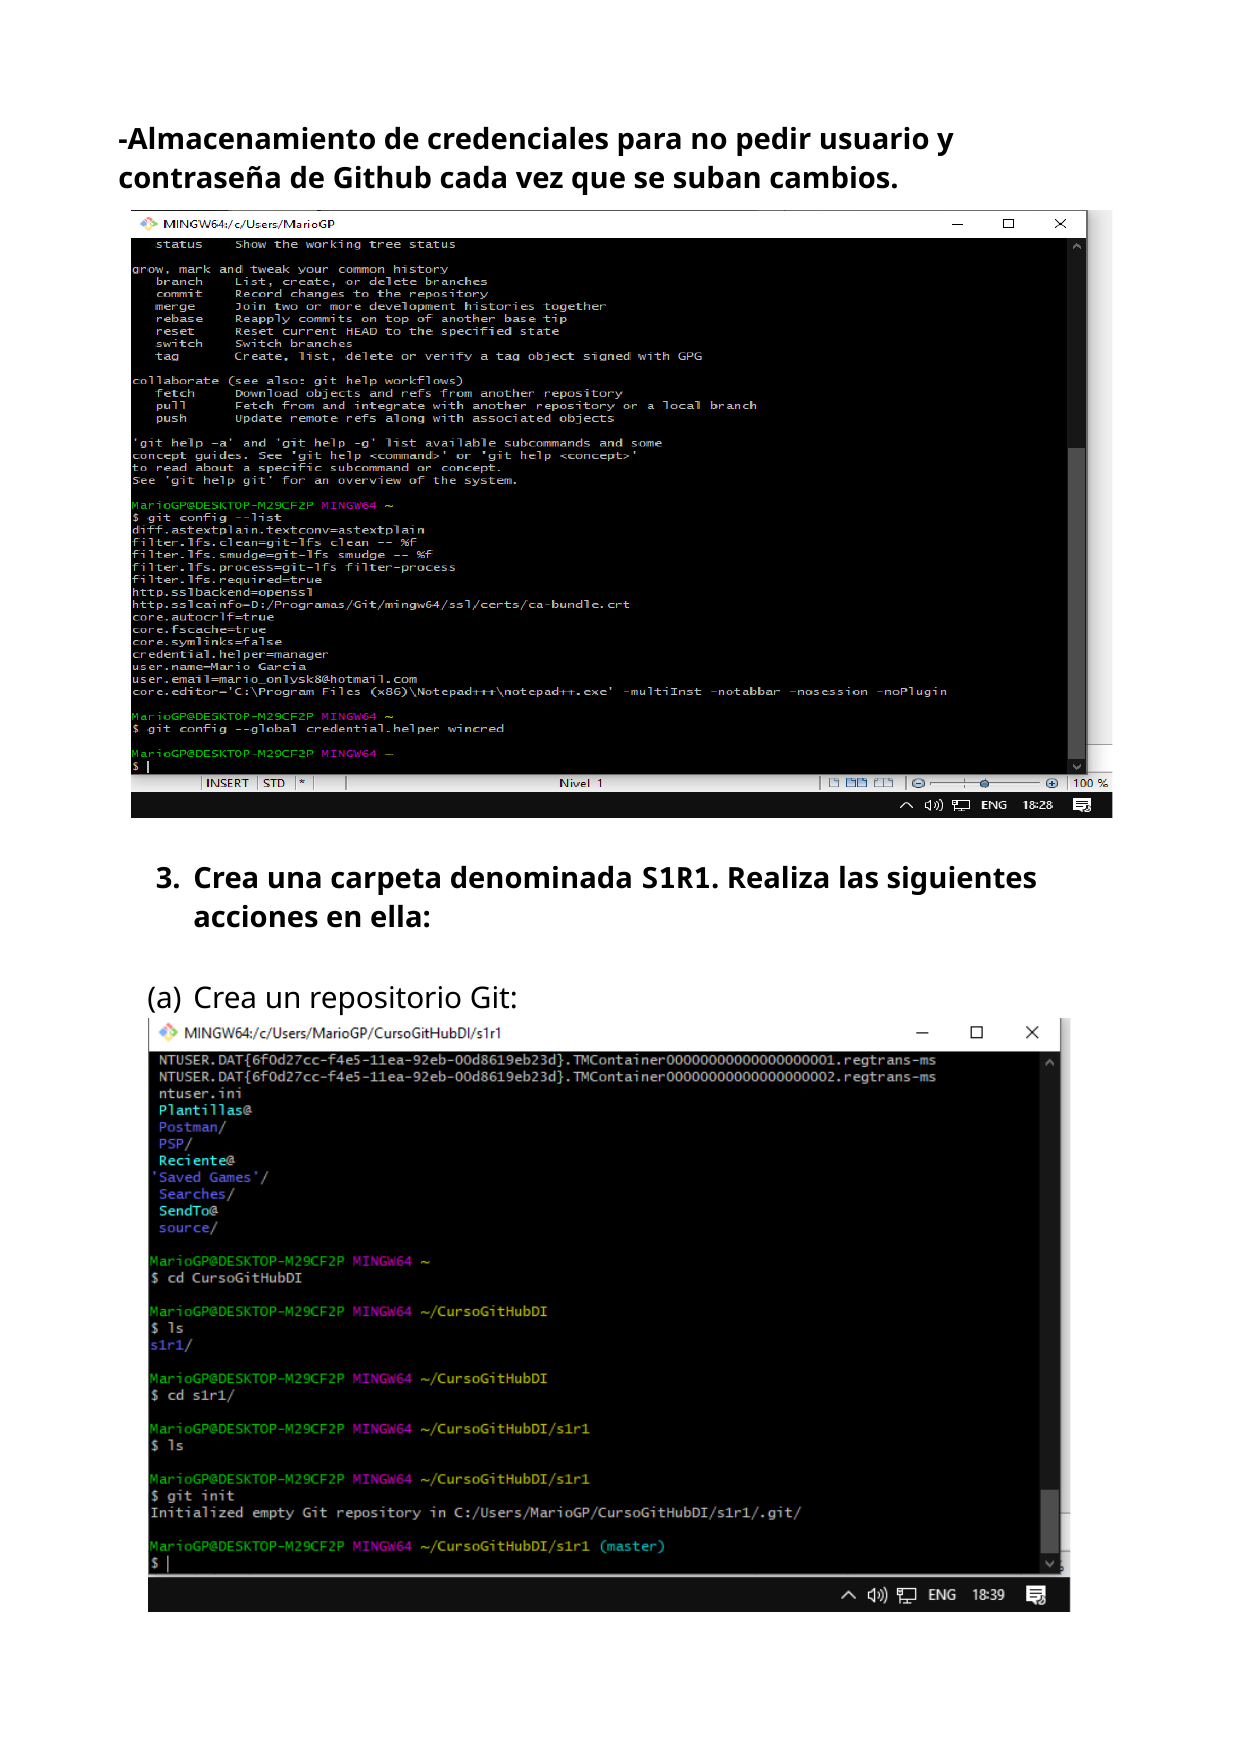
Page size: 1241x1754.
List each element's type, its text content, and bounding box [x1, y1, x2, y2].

text -Almacenamiento de credenciales para no pedir usuario y contraseña de Github cada vez que se suban cambios. [118, 118, 1122, 197]
picture [131, 210, 1113, 818]
list Crea un repositorio Git: [147, 977, 1122, 1017]
picture [148, 1018, 1071, 1612]
list Crea una carpeta denominada S1R1. Realiza las siguientes acciones en ella: [156, 857, 1122, 936]
